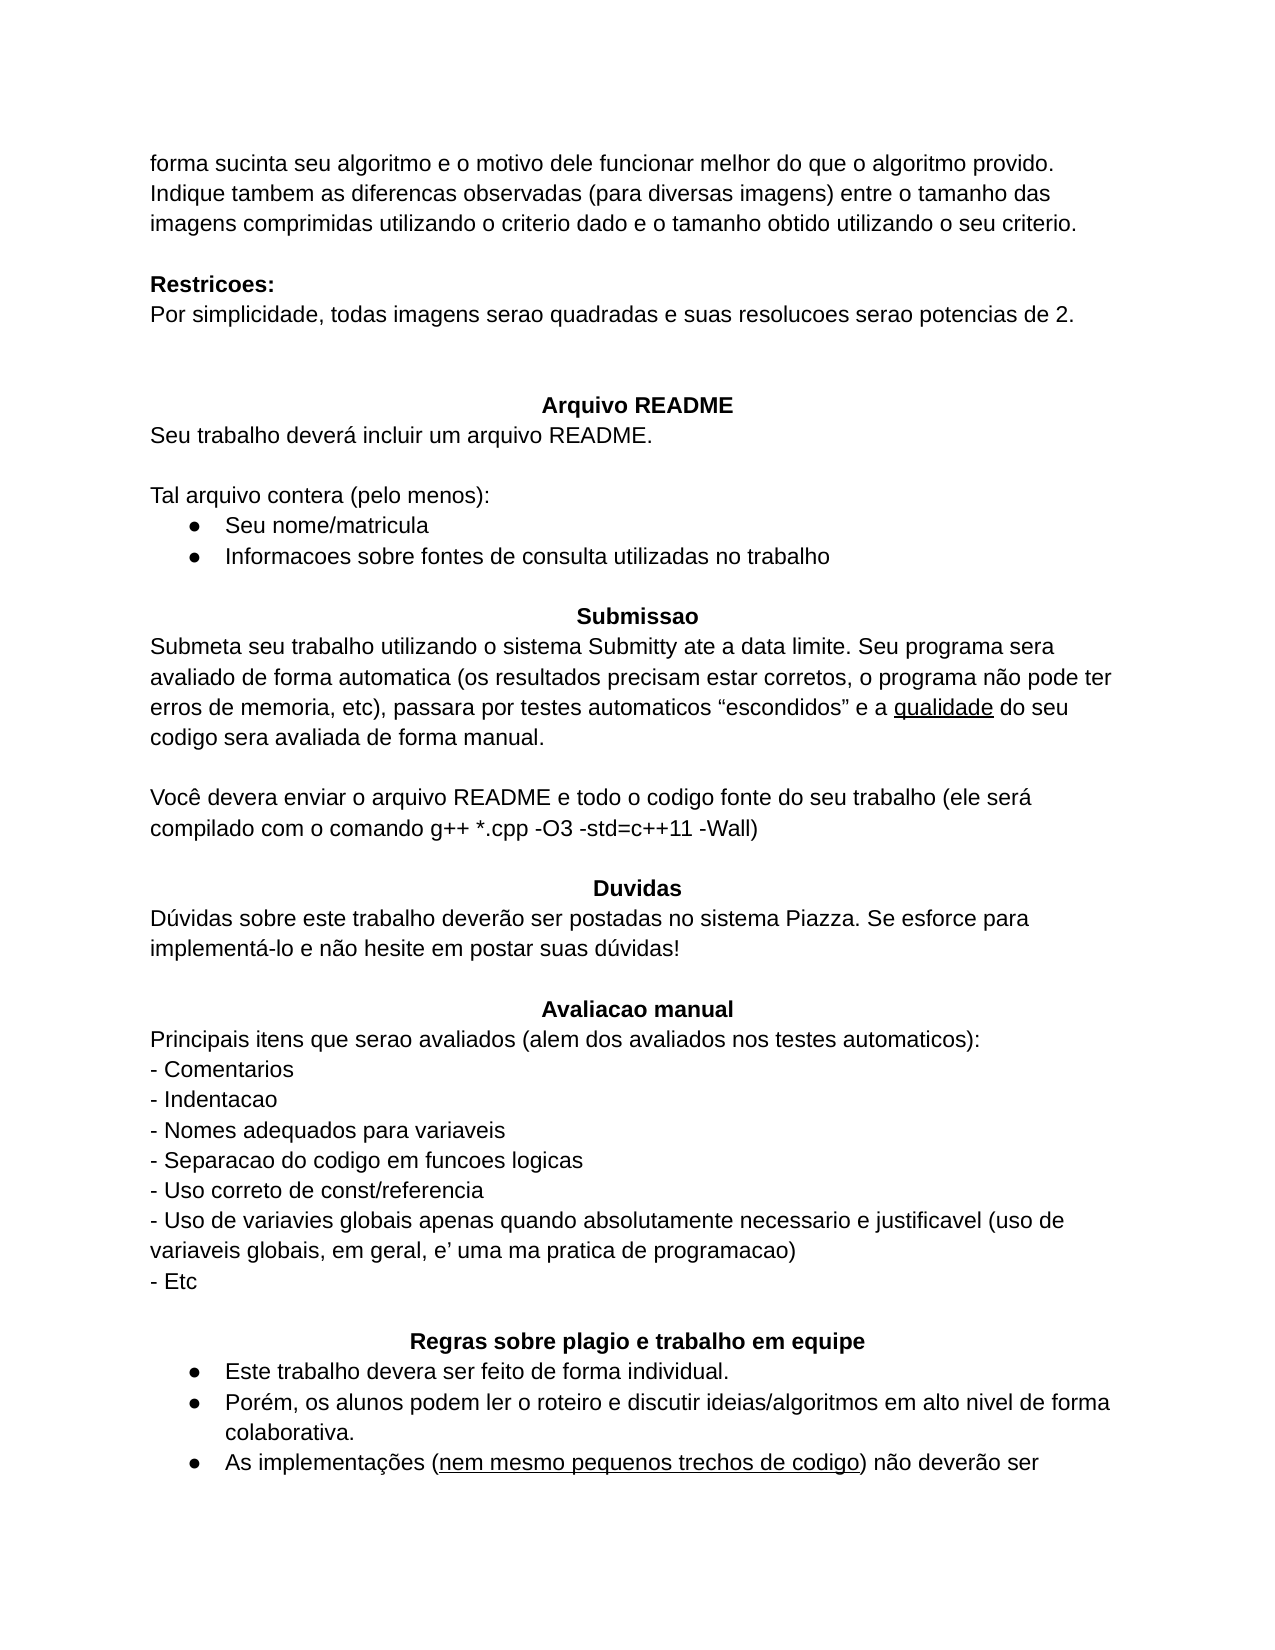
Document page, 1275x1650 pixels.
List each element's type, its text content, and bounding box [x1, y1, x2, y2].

list Este trabalho devera ser feito de forma individual. [187, 1358, 1125, 1385]
text Você devera enviar o arquivo README e todo o codigo fonte do seu trabalho (ele será compilado com o comando g++ *.cpp -O3 -std=c++11 -Wall) [150, 784, 1125, 841]
list Porém, os alunos podem ler o roteiro e discutir ideias/algoritmos em alto nivel de forma colaborativa. [187, 1388, 1125, 1445]
text forma sucinta seu algoritmo e o motivo dele funcionar melhor do que o algoritmo provido. Indique tambem as diferencas observadas (para diversas imagens) entre o tamanho das imagens comprimidas utilizando o criterio dado e o tamanho obtido utilizando o seu criterio. [150, 150, 1125, 237]
text Duvidas [150, 875, 1125, 901]
text Seu trabalho deverá incluir um arquivo README. [150, 422, 1125, 448]
text Submissao [150, 603, 1125, 629]
text Dúvidas sobre este trabalho deverão ser postadas no sistema Piazza. Se esforce para implementá-lo e não hesite em postar suas dúvidas! [150, 905, 1125, 962]
text Avaliacao manual [150, 996, 1125, 1022]
text - Nomes adequados para variaveis [150, 1117, 1125, 1143]
text Principais itens que serao avaliados (alem dos avaliados nos testes automaticos): [150, 1026, 1125, 1052]
text - Etc [150, 1268, 1125, 1294]
list Informacoes sobre fontes de consulta utilizadas no trabalho [187, 543, 1125, 569]
text - Separacao do codigo em funcoes logicas [150, 1147, 1125, 1173]
text Por simplicidade, todas imagens serao quadradas e suas resolucoes serao potencias de 2. [150, 301, 1125, 327]
text Tal arquivo contera (pelo menos): [150, 482, 1125, 509]
text - Uso correto de const/referencia [150, 1177, 1125, 1203]
text - Comentarios [150, 1056, 1125, 1083]
list As implementações (nem mesmo pequenos trechos de codigo) não deverão ser [187, 1449, 1125, 1475]
text Arquivo README [150, 392, 1125, 418]
text Regras sobre plagio e trabalho em equipe [150, 1328, 1125, 1354]
list Seu nome/matricula [187, 512, 1125, 539]
text Submeta seu trabalho utilizando o sistema Submitty ate a data limite. Seu programa sera avaliado de forma automatica (os resultados precisam estar corretos, o programa não pode ter erros de memoria, etc), passara por testes automaticos “escondidos” e a qualidade do seu codigo sera avaliada de forma manual. [150, 633, 1125, 750]
text Restricoes: [150, 271, 1125, 297]
text - Indentacao [150, 1086, 1125, 1113]
text - Uso de variavies globais apenas quando absolutamente necessario e justificavel (uso de variaveis globais, em geral, e’ uma ma pratica de programacao) [150, 1207, 1125, 1264]
